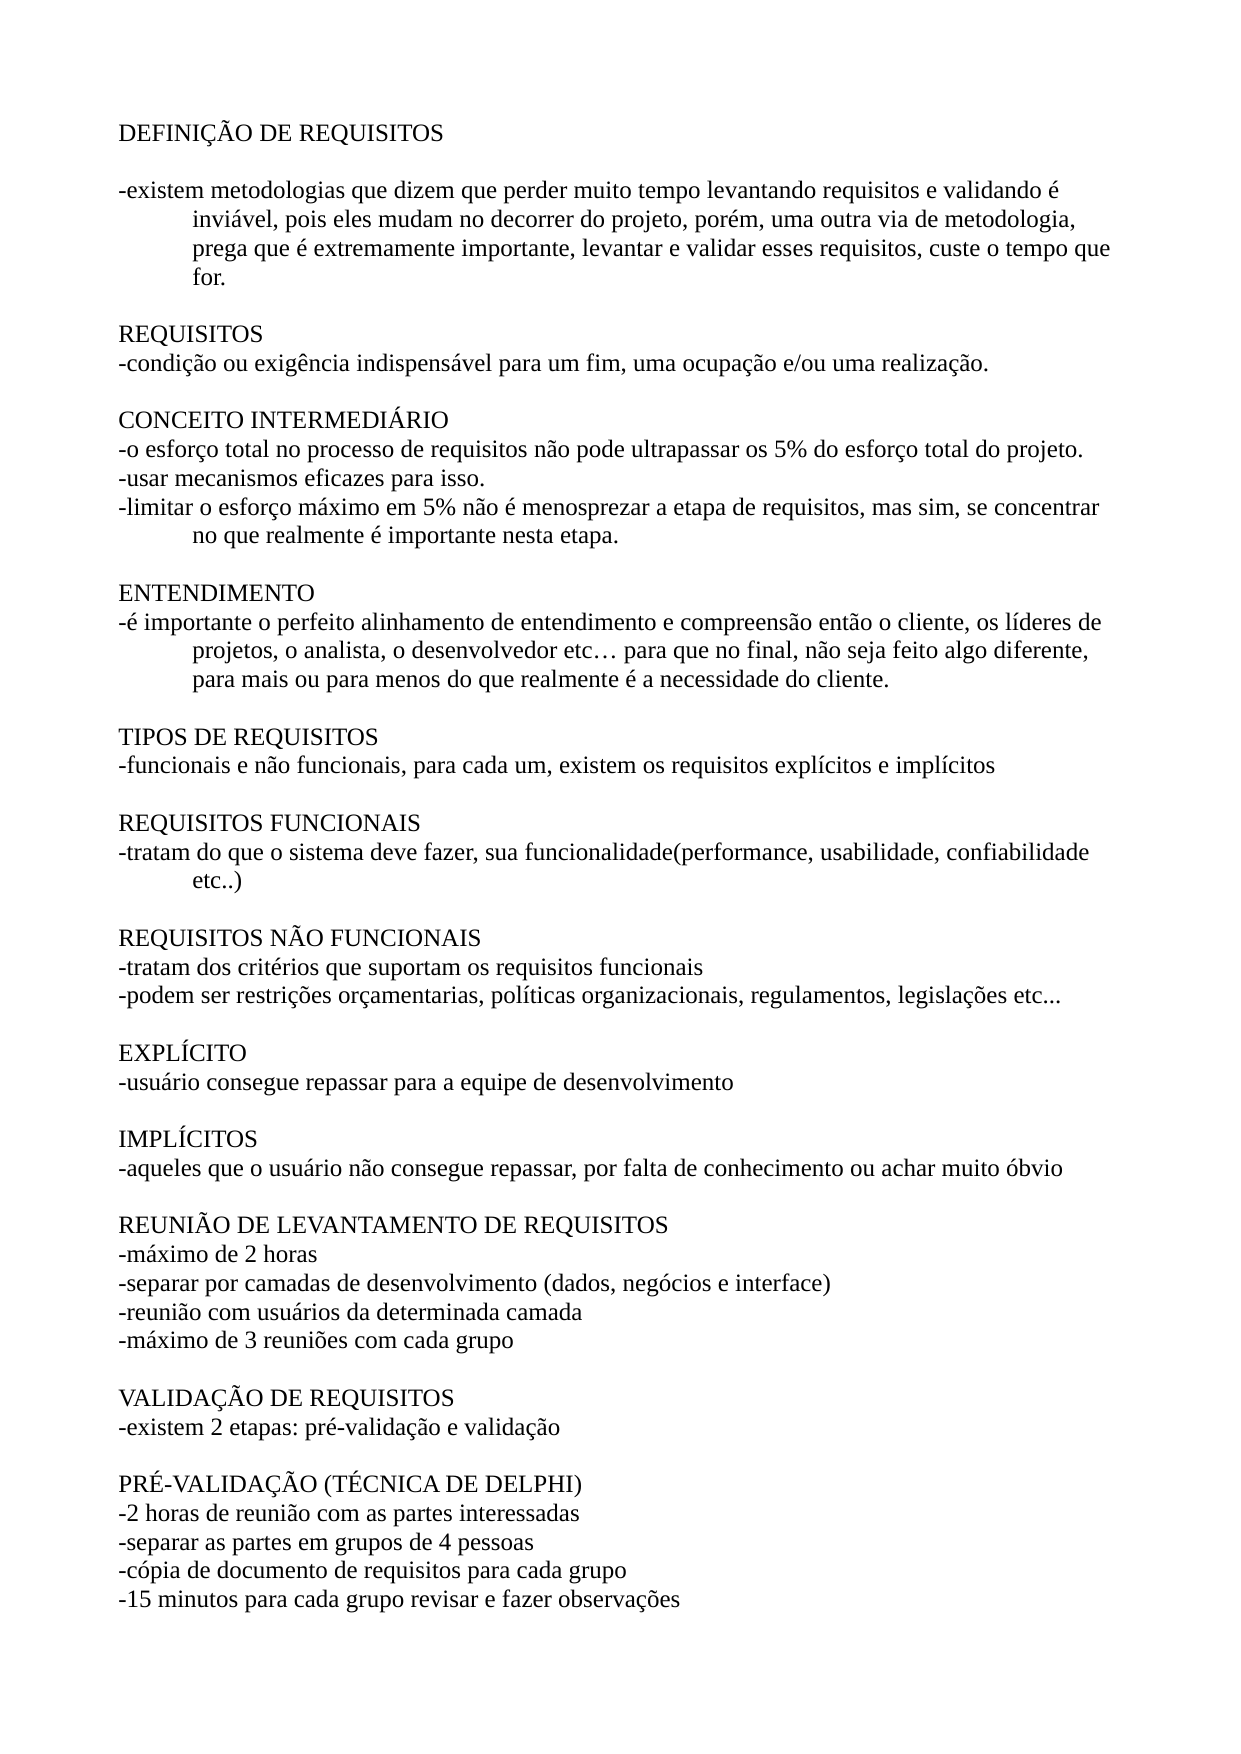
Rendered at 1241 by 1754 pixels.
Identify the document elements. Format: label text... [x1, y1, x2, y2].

text ENTENDIMENTO [118, 578, 1122, 607]
text -2 horas de reunião com as partes interessadas [118, 1498, 1122, 1527]
text -usuário consegue repassar para a equipe de desenvolvimento [118, 1067, 1122, 1096]
text -tratam dos critérios que suportam os requisitos funcionais [118, 952, 1122, 981]
text TIPOS DE REQUISITOS [118, 722, 1122, 751]
text -reunião com usuários da determinada camada [118, 1297, 1122, 1326]
text DEFINIÇÃO DE REQUISITOS [118, 118, 1122, 147]
text EXPLÍCITO [118, 1038, 1122, 1067]
text -o esforço total no processo de requisitos não pode ultrapassar os 5% do esforço total do projeto. [118, 434, 1122, 463]
text -é importante o perfeito alinhamento de entendimento e compreensão então o cliente, os líderes de projetos, o analista, o desenvolvedor etc… para que no final, não seja feito algo diferente, para mais ou para menos do que realmente é a necessidade do cliente. [118, 607, 1122, 693]
text -condição ou exigência indispensável para um fim, uma ocupação e/ou uma realização. [118, 348, 1122, 377]
text REUNIÃO DE LEVANTAMENTO DE REQUISITOS [118, 1211, 1122, 1239]
text -máximo de 3 reuniões com cada grupo [118, 1326, 1122, 1354]
text -limitar o esforço máximo em 5% não é menosprezar a etapa de requisitos, mas sim, se concentrar no que realmente é importante nesta etapa. [118, 492, 1122, 549]
text REQUISITOS [118, 319, 1122, 348]
text -aqueles que o usuário não consegue repassar, por falta de conhecimento ou achar muito óbvio [118, 1153, 1122, 1182]
text -tratam do que o sistema deve fazer, sua funcionalidade(performance, usabilidade, confiabilidade etc..) [118, 837, 1122, 894]
text -usar mecanismos eficazes para isso. [118, 463, 1122, 492]
text -podem ser restrições orçamentarias, políticas organizacionais, regulamentos, legislações etc... [118, 981, 1122, 1009]
text PRÉ-VALIDAÇÃO (TÉCNICA DE DELPHI) [118, 1469, 1122, 1498]
text CONCEITO INTERMEDIÁRIO [118, 406, 1122, 434]
text -separar por camadas de desenvolvimento (dados, negócios e interface) [118, 1268, 1122, 1297]
text REQUISITOS FUNCIONAIS [118, 808, 1122, 837]
text -funcionais e não funcionais, para cada um, existem os requisitos explícitos e implícitos [118, 751, 1122, 779]
text -cópia de documento de requisitos para cada grupo [118, 1556, 1122, 1584]
text -existem 2 etapas: pré-validação e validação [118, 1412, 1122, 1441]
text -máximo de 2 horas [118, 1239, 1122, 1268]
text -existem metodologias que dizem que perder muito tempo levantando requisitos e validando é inviável, pois eles mudam no decorrer do projeto, porém, uma outra via de metodologia, prega que é extremamente importante, levantar e validar esses requisitos, custe o tempo que for. [118, 176, 1122, 291]
text VALIDAÇÃO DE REQUISITOS [118, 1383, 1122, 1412]
text -separar as partes em grupos de 4 pessoas [118, 1527, 1122, 1556]
text IMPLÍCITOS [118, 1124, 1122, 1153]
text -15 minutos para cada grupo revisar e fazer observações [118, 1584, 1122, 1613]
text REQUISITOS NÃO FUNCIONAIS [118, 923, 1122, 952]
